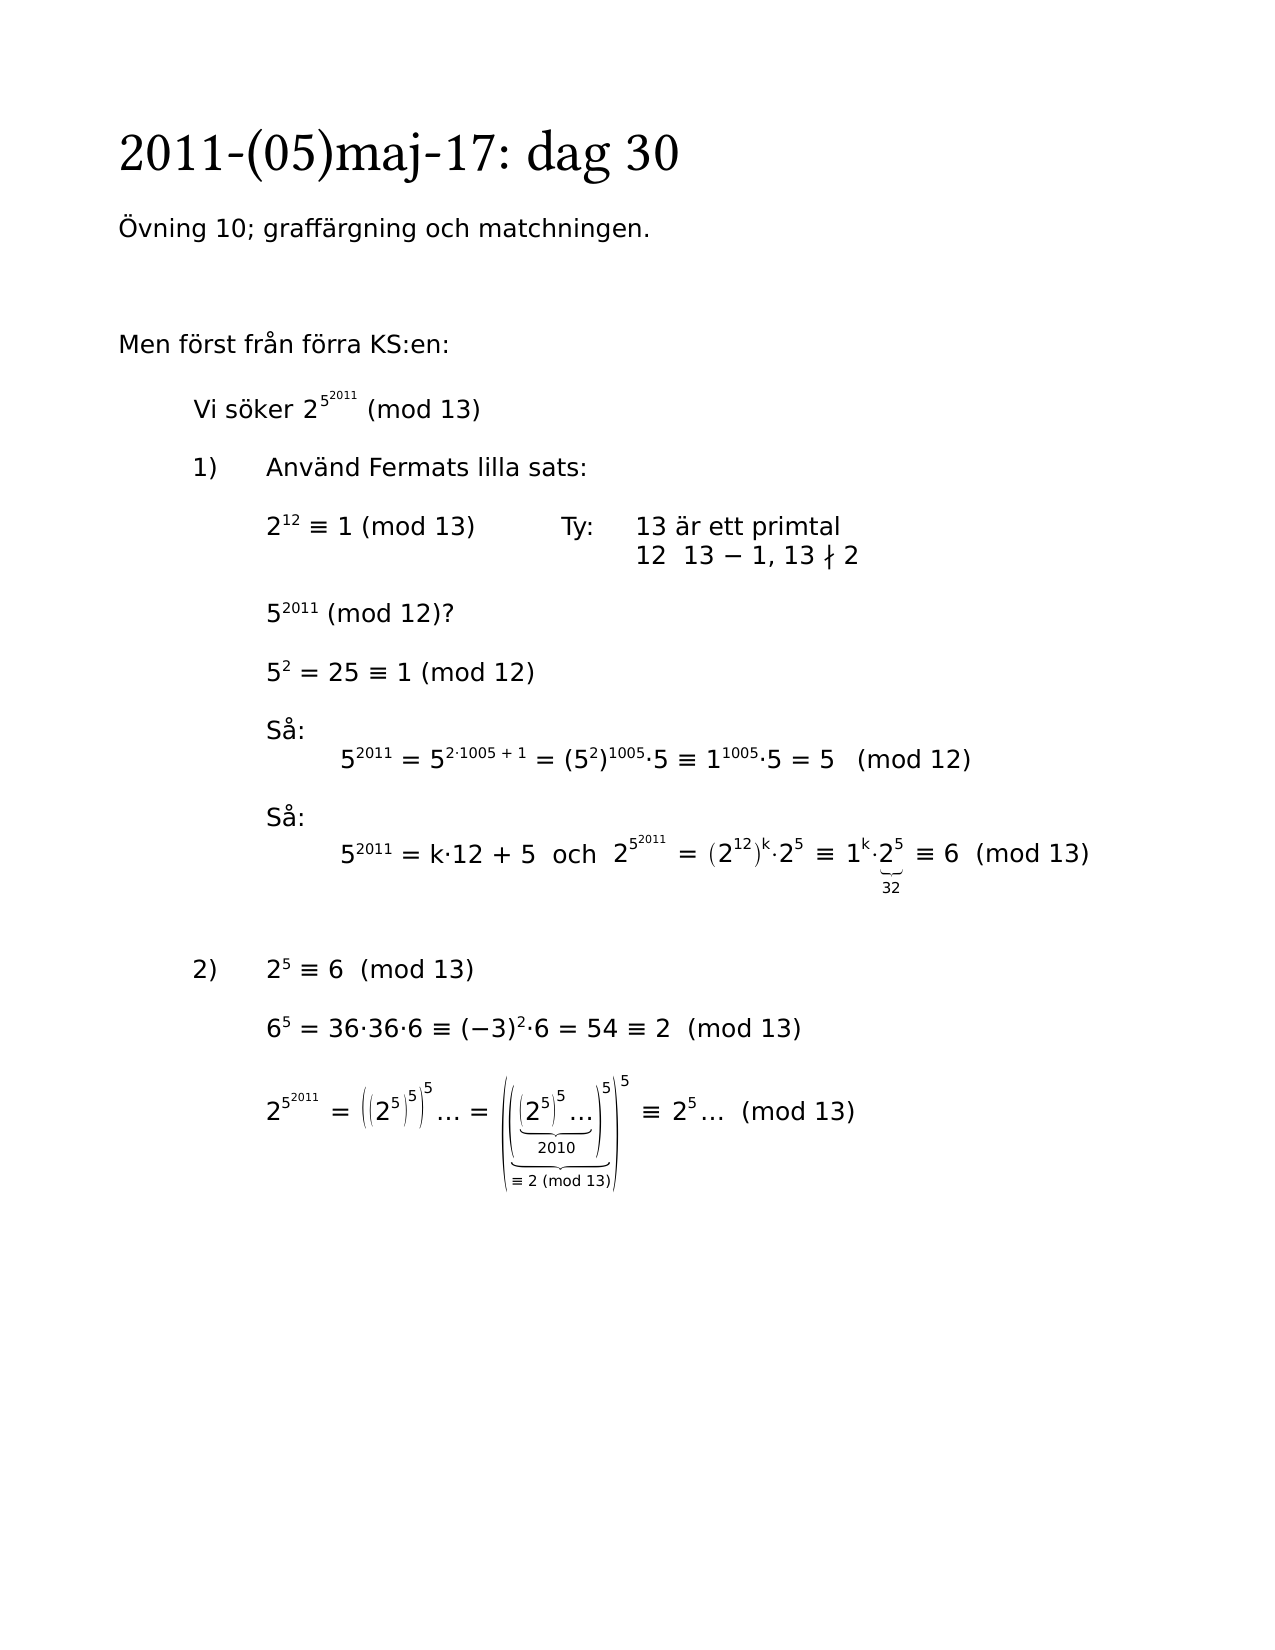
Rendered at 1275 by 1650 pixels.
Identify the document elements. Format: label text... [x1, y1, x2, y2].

text 12 13 − 1, 13 ∤ 2 [118, 541, 1157, 570]
text 212 ≡ 1 (mod 13) Ty: 13 är ett primtal [118, 512, 1157, 541]
text 1) Använd Fermats lilla sats: [118, 454, 1157, 483]
text 52011 (mod 12)? [118, 599, 1157, 629]
text 65 = 36⋅36⋅6 ≡ (−3)2⋅6 = 54 ≡ 2 (mod 13) [118, 1014, 1157, 1043]
text Så: [118, 804, 1157, 833]
text Övning 10; graffärgning och matchningen. [118, 214, 1157, 243]
text Så: [118, 716, 1157, 745]
text Men först från förra KS:en: [118, 331, 1157, 360]
text 52011 = k⋅12 + 5 och [118, 833, 1157, 897]
text 52011 = 52⋅1005 + 1 = (52)1005⋅5 ≡ 11005⋅5 = 5 (mod 12) [118, 745, 1157, 774]
text 52 = 25 ≡ 1 (mod 12) [118, 658, 1157, 687]
text 2) 25 ≡ 6 (mod 13) [118, 955, 1157, 984]
subtitle 2011-(05)maj-17: dag 30 [118, 118, 1157, 185]
